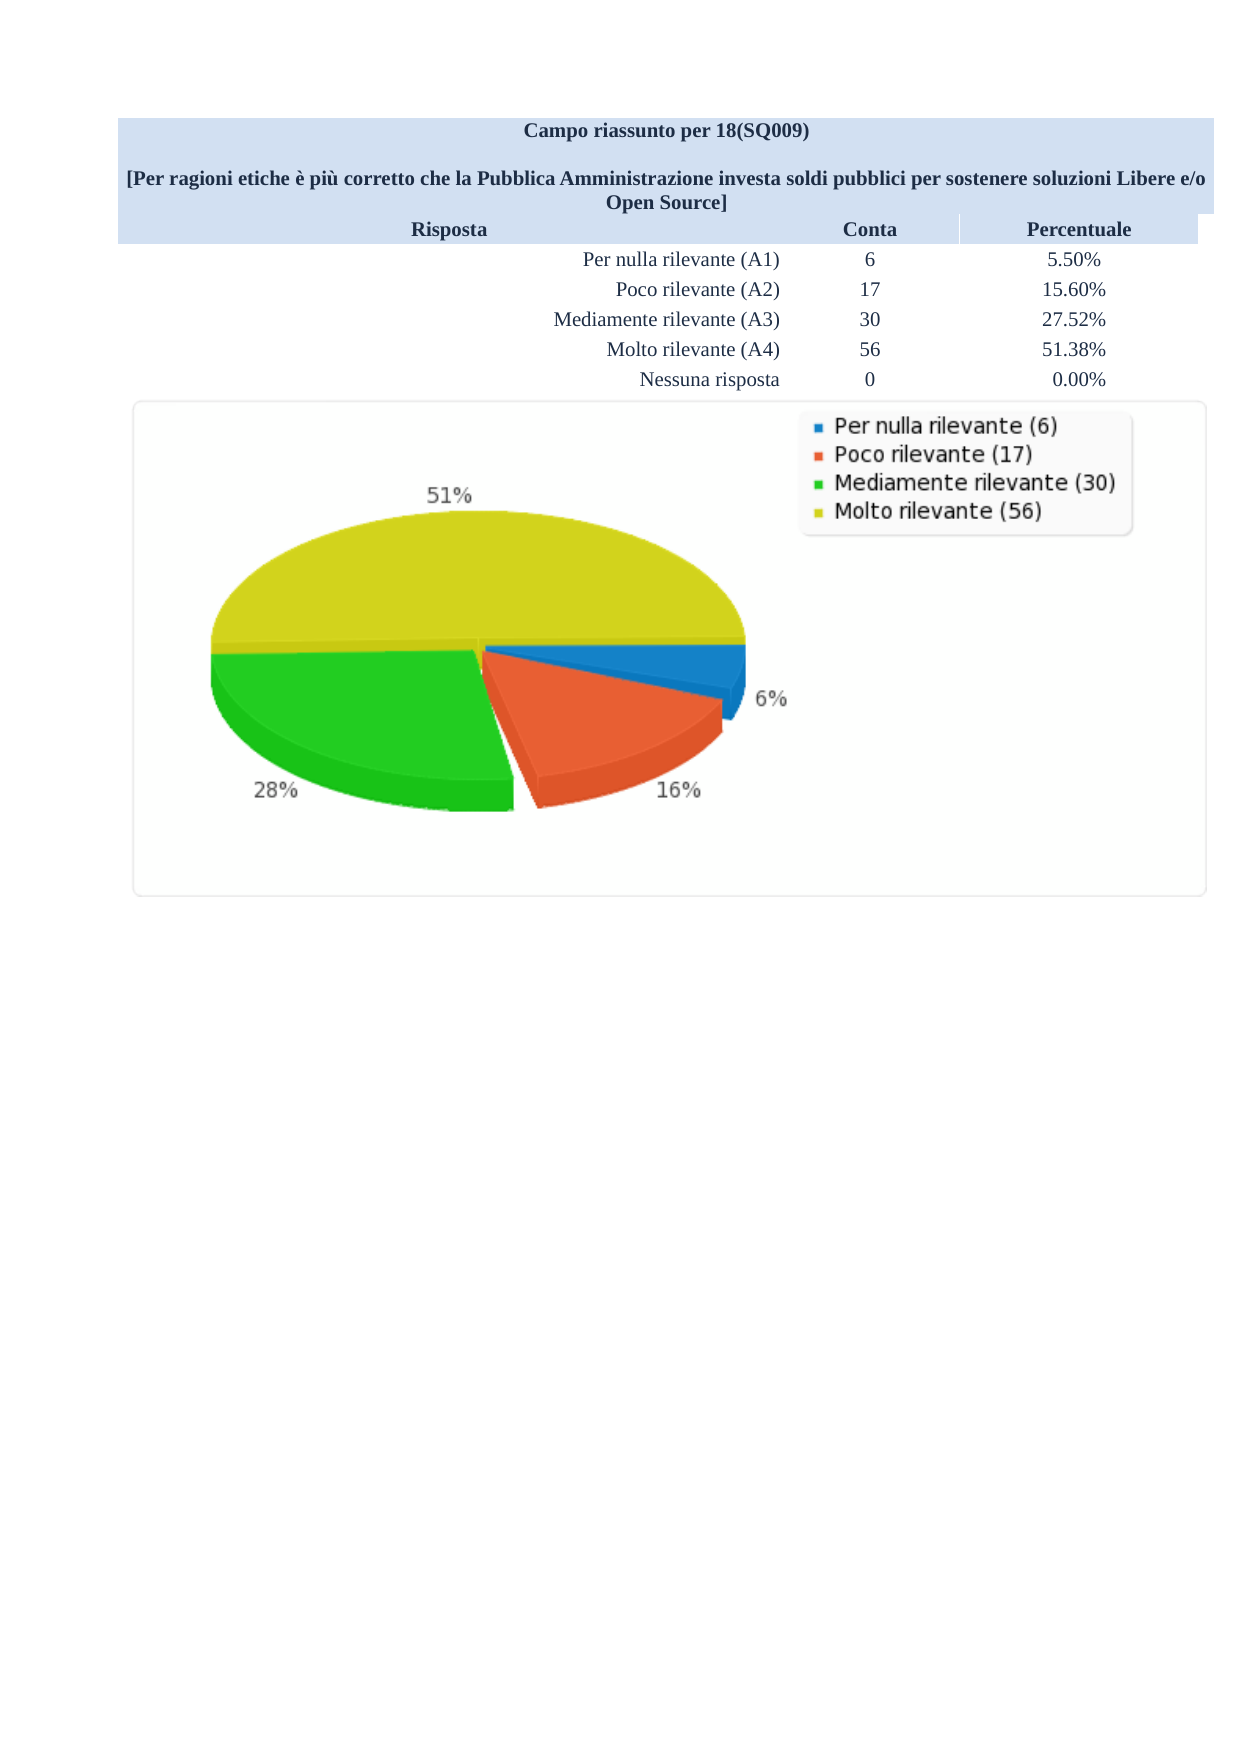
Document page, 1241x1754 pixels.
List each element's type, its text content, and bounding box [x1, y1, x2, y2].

table_cell [1199, 364, 1214, 394]
table_cell Molto rilevante (A4) [118, 334, 780, 364]
table_cell 27.52% [960, 304, 1198, 334]
table_cell 0 [780, 364, 959, 393]
table_header Campo riassunto per 18(SQ009) [118, 118, 1214, 142]
table_cell Per nulla rilevante (A1) [118, 244, 780, 274]
table_cell Risposta [118, 214, 780, 244]
table_cell Poco rilevante (A2) [118, 274, 780, 304]
table_cell 17 [780, 274, 959, 304]
table_cell Mediamente rilevante (A3) [118, 304, 780, 334]
table_cell Nessuna risposta [118, 364, 780, 394]
table_cell [1207, 394, 1214, 897]
table_cell 5.50% [960, 244, 1198, 274]
table_cell 51.38% [960, 334, 1198, 364]
table_cell [1199, 274, 1214, 304]
table_cell [Per ragioni etiche è più corretto che la Pubblica Amministrazione investa soldi pubblici per sostenere soluzioni Libere e/o Open Source] [118, 142, 1214, 214]
table_cell Conta [780, 214, 959, 244]
table_cell [1199, 334, 1214, 364]
table_cell 56 [780, 334, 959, 364]
table_cell 15.60% [960, 274, 1198, 304]
table_cell 6 [780, 244, 959, 274]
picture [125, 393, 1207, 897]
table_cell 30 [780, 304, 959, 334]
table_cell [118, 394, 125, 897]
table_cell 0.00% [960, 364, 1198, 393]
table_cell Percentuale [960, 214, 1198, 244]
table_cell [1199, 244, 1214, 274]
table_cell [1199, 304, 1214, 334]
table_cell [1199, 214, 1214, 244]
